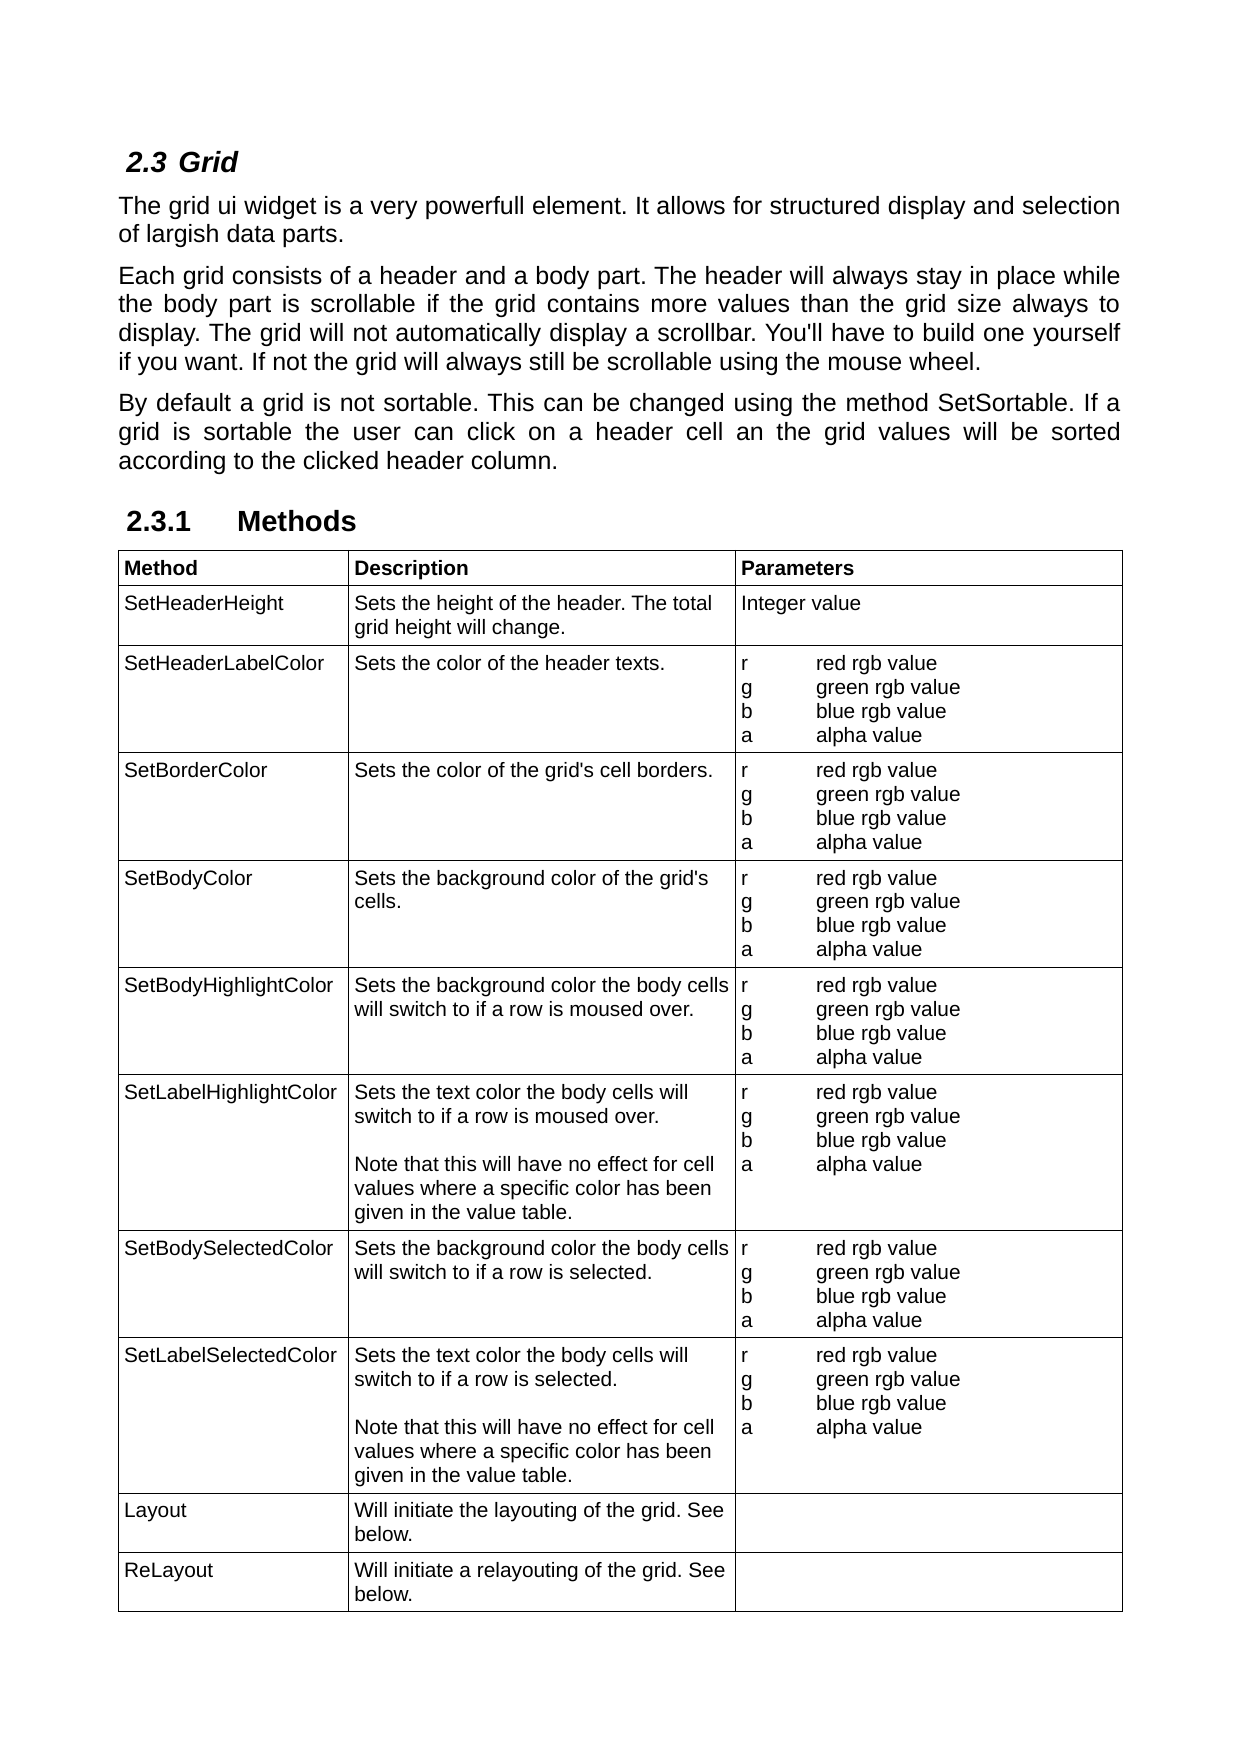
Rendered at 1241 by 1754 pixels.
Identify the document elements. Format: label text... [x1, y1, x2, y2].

table_header Parameters [736, 551, 1122, 585]
table_cell SetLabelHighlightColor [119, 1075, 348, 1230]
table_cell r red rgb value g green rgb value b blue rgb value a alpha value [736, 1075, 1122, 1230]
table_cell r red rgb value g green rgb value b blue rgb value a alpha value [736, 646, 1122, 752]
text The grid ui widget is a very powerfull element. It allows for structured display and selection of largish data parts. [118, 191, 1122, 248]
table_cell Sets the text color the body cells will switch to if a row is selected. Note that this will have no effect for cell values where a specific color has been given in the value table. [349, 1338, 735, 1492]
table_cell Sets the color of the header texts. [349, 646, 735, 752]
table_cell Will initiate the layouting of the grid. See below. [349, 1494, 735, 1552]
table_cell Sets the background color the body cells will switch to if a row is moused over. [349, 968, 735, 1074]
table_cell Sets the color of the grid's cell borders. [349, 753, 735, 859]
table_cell Sets the height of the header. The total grid height will change. [349, 586, 735, 645]
table_cell Layout [119, 1494, 348, 1552]
table_cell r red rgb value g green rgb value b blue rgb value a alpha value [736, 753, 1122, 859]
table_cell [736, 1553, 1122, 1611]
table_cell r red rgb value g green rgb value b blue rgb value a alpha value [736, 861, 1122, 967]
table_header Method [119, 551, 348, 585]
table_cell r red rgb value g green rgb value b blue rgb value a alpha value [736, 1231, 1122, 1337]
subtitle Methods [118, 504, 1122, 537]
table_cell r red rgb value g green rgb value b blue rgb value a alpha value [736, 1338, 1122, 1492]
table_cell SetBorderColor [119, 753, 348, 859]
table_cell Integer value [736, 586, 1122, 645]
table_header Description [349, 551, 735, 585]
subtitle Grid [118, 145, 1122, 178]
table_cell Sets the background color of the grid's cells. [349, 861, 735, 967]
table_cell r red rgb value g green rgb value b blue rgb value a alpha value [736, 968, 1122, 1074]
table_cell SetLabelSelectedColor [119, 1338, 348, 1492]
table_cell [736, 1494, 1122, 1552]
table_cell Sets the background color the body cells will switch to if a row is selected. [349, 1231, 735, 1337]
table_cell Sets the text color the body cells will switch to if a row is moused over. Note that this will have no effect for cell values where a specific color has been given in the value table. [349, 1075, 735, 1230]
table_cell SetBodyColor [119, 861, 348, 967]
table_cell SetHeaderLabelColor [119, 646, 348, 752]
table_cell SetBodyHighlightColor [119, 968, 348, 1074]
table_cell SetBodySelectedColor [119, 1231, 348, 1337]
table_cell ReLayout [119, 1553, 348, 1611]
text By default a grid is not sortable. This can be changed using the method SetSortable. If a grid is sortable the user can click on a header cell an the grid values will be sorted according to the clicked header column. [118, 388, 1122, 474]
text Each grid consists of a header and a body part. The header will always stay in place while the body part is scrollable if the grid contains more values than the grid size always to display. The grid will not automatically display a scrollbar. You'll have to build one yourself if you want. If not the grid will always still be scrollable using the mouse wheel. [118, 261, 1122, 376]
table_cell SetHeaderHeight [119, 586, 348, 645]
table_cell Will initiate a relayouting of the grid. See below. [349, 1553, 735, 1611]
